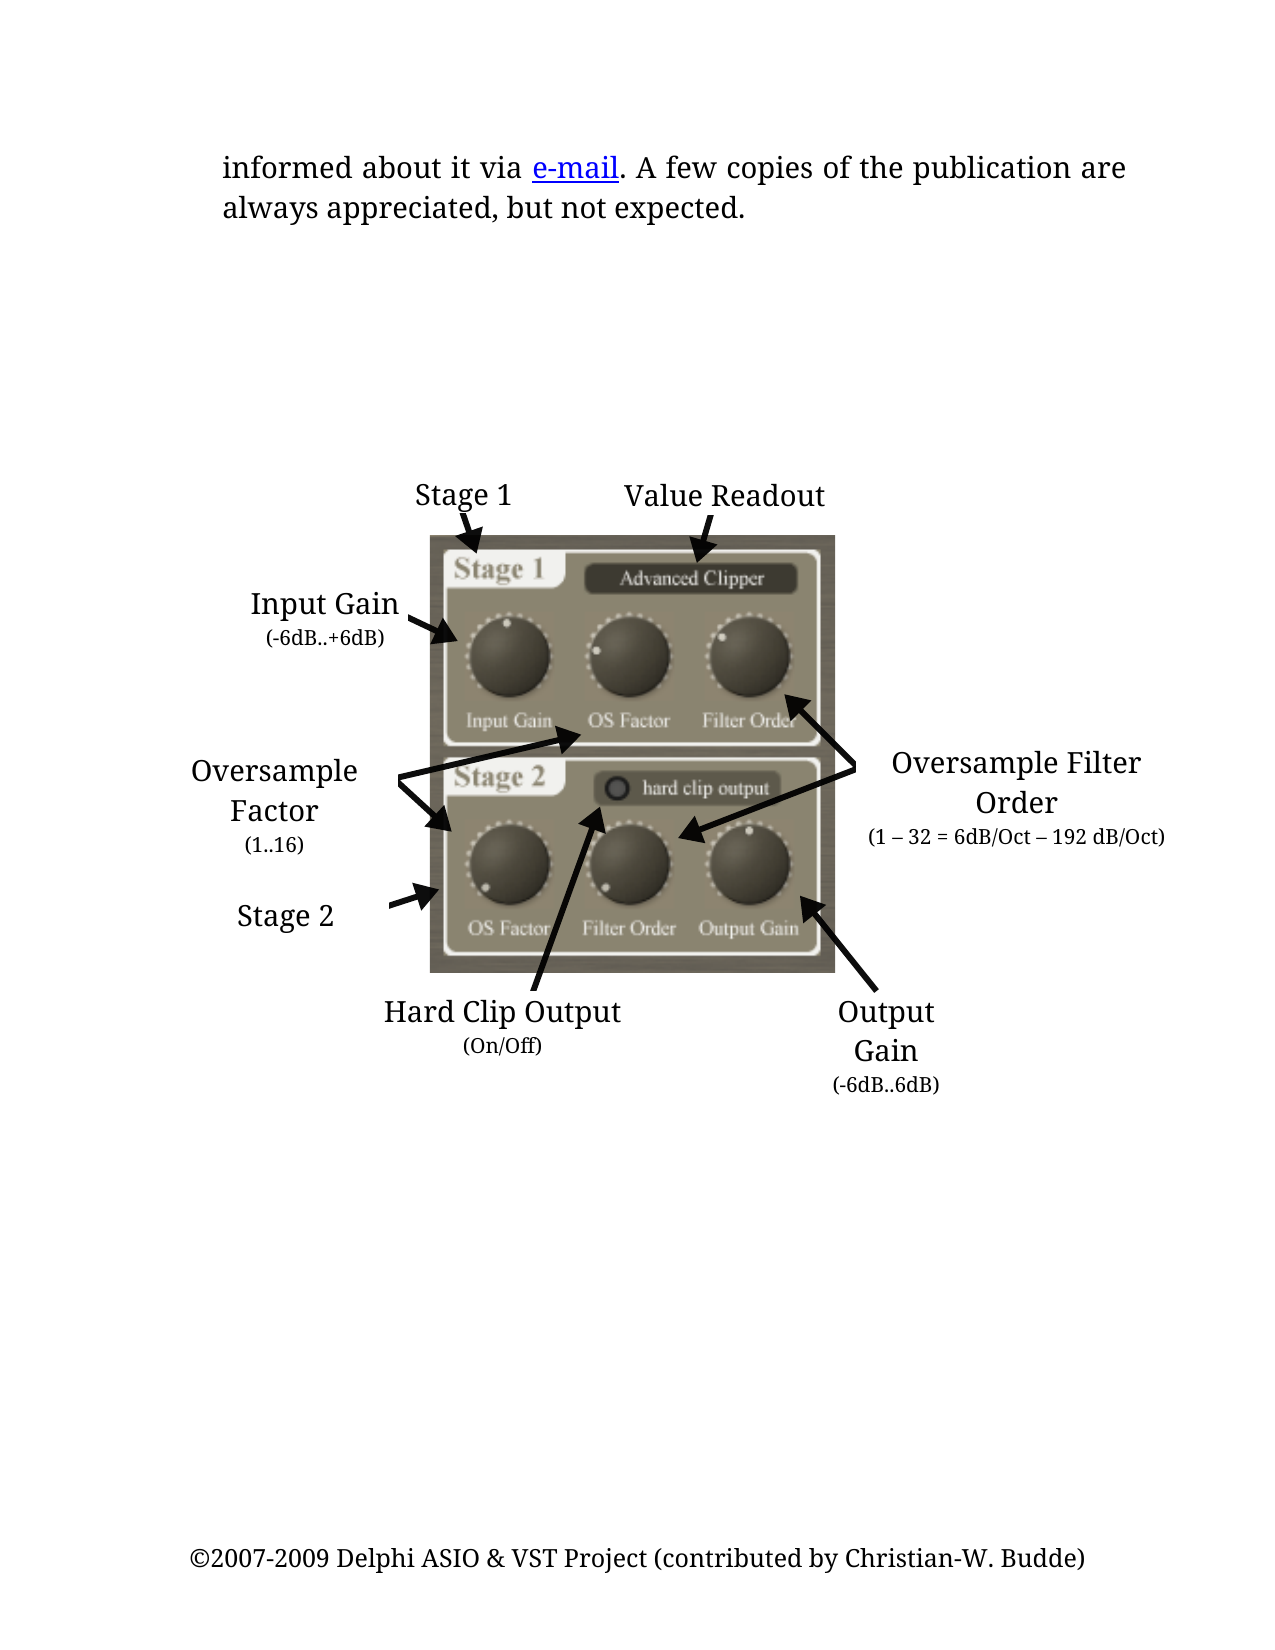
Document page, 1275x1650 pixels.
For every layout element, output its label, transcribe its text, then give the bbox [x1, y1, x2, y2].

text Hard Clip Output (On/Off) [358, 991, 647, 1059]
text Stage 1 [360, 474, 568, 513]
picture [429, 535, 836, 973]
text Stage 2 [182, 896, 389, 935]
text Oversample Factor (1..16) [150, 750, 398, 858]
text Oversample Filter Order (1 – 32 = 6dB/Oct – 192 dB/Oct) [856, 743, 1177, 850]
text Output Gain (-6dB..6dB) [805, 991, 967, 1099]
text Input Gain (-6dB..+6dB) [242, 583, 408, 651]
text Value Readout [621, 475, 828, 515]
list informed about it via e-mail. A few copies of the publication are always appreciated, but not expected. [185, 148, 1127, 227]
